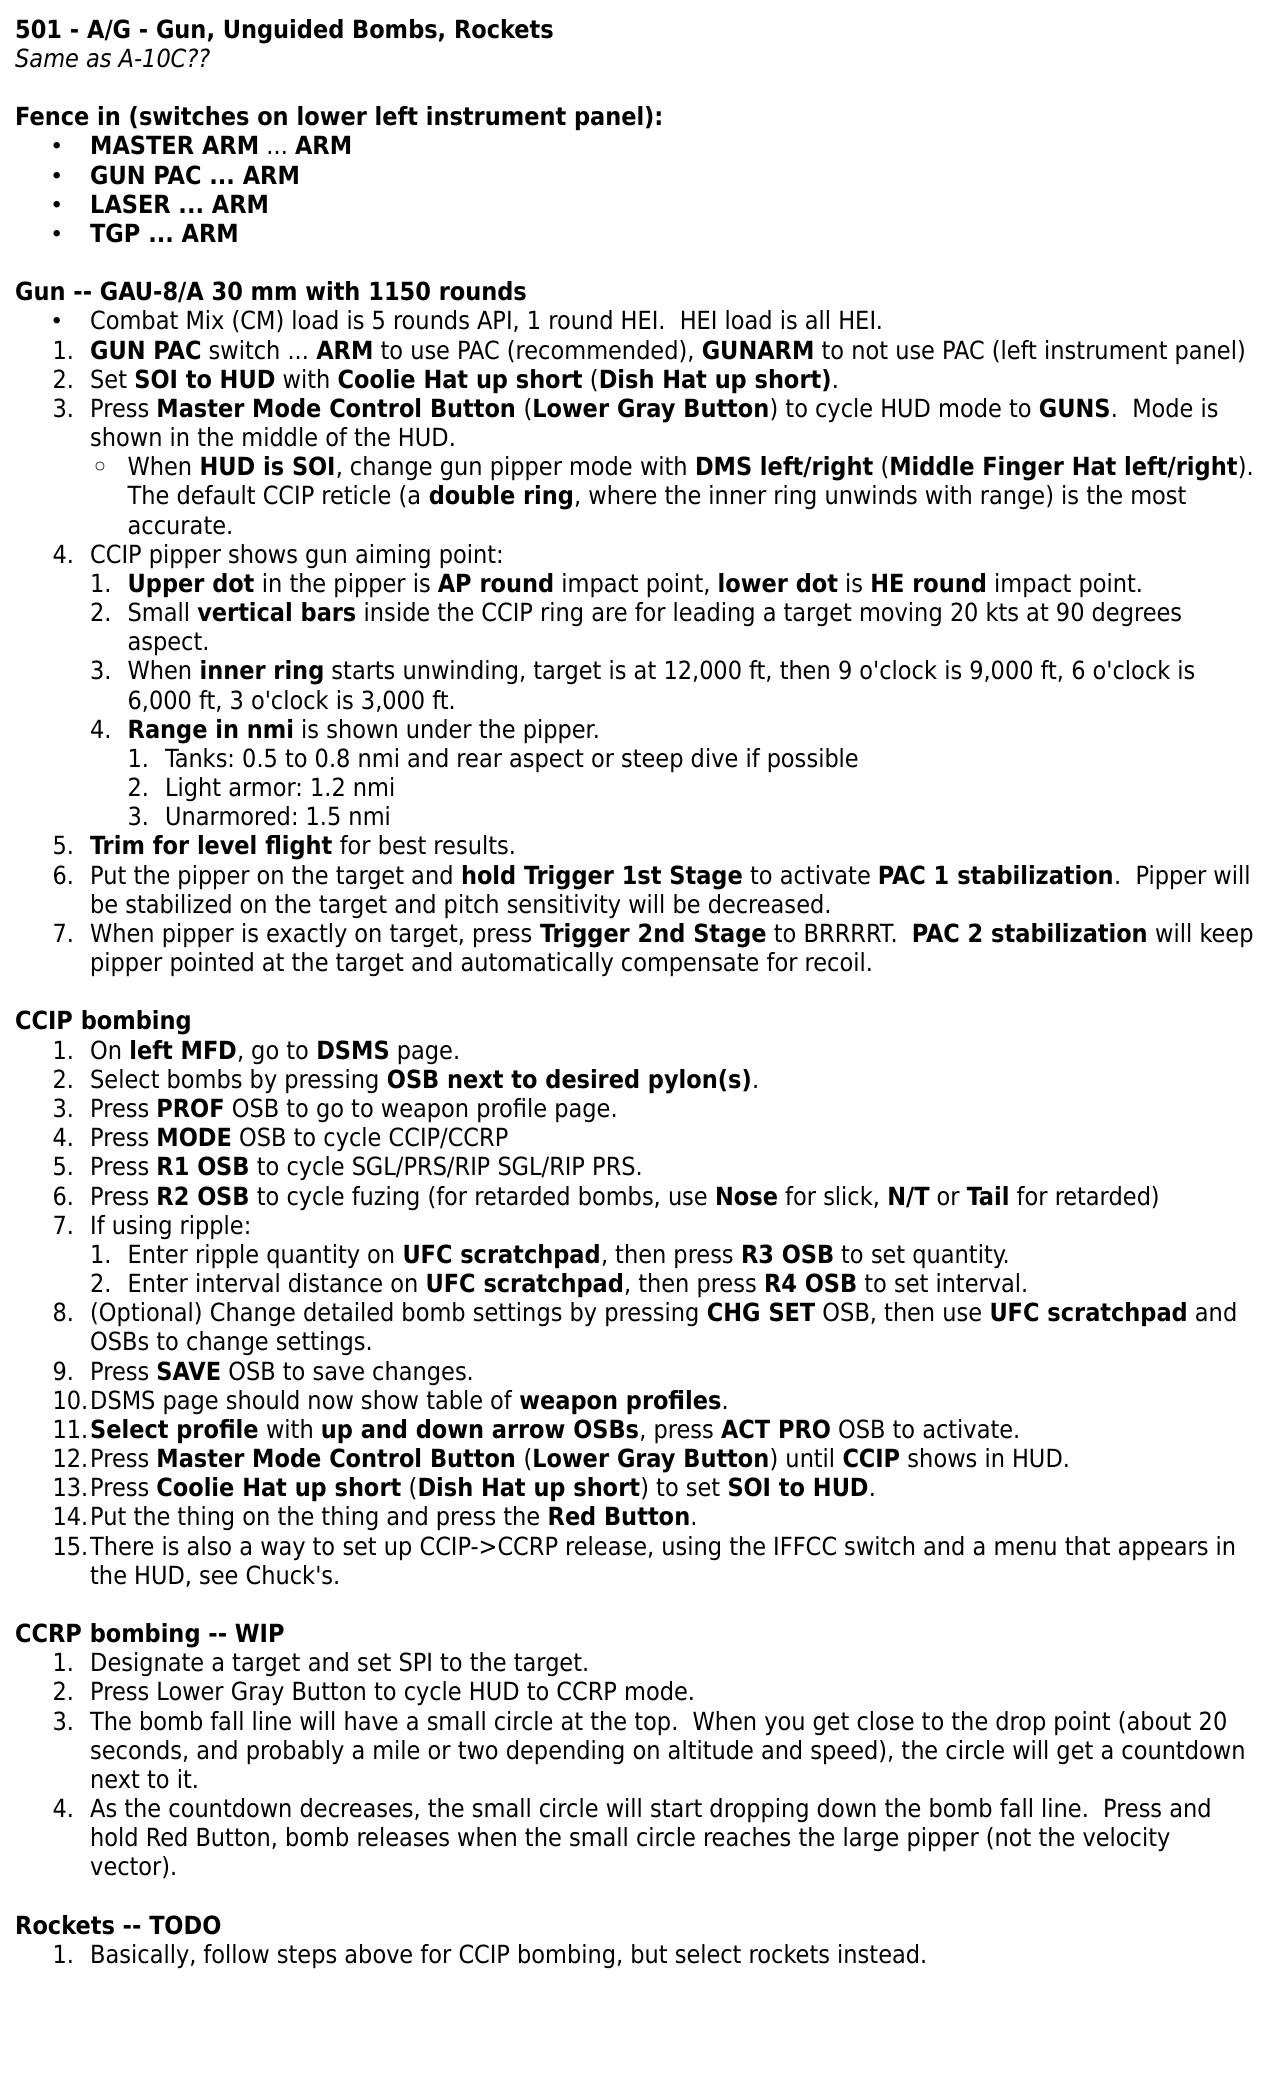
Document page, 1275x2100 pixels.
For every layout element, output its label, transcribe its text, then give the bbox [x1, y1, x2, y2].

list Press Master Mode Control Button (Lower Gray Button) until CCIP shows in HUD. [52, 1444, 1260, 1473]
list Press Master Mode Control Button (Lower Gray Button) to cycle HUD mode to GUNS. Mode is shown in the middle of the HUD. [52, 394, 1260, 452]
text Fence in (switches on lower left instrument panel): [15, 102, 1260, 132]
text CCRP bombing -- WIP [15, 1619, 1260, 1648]
list Tanks: 0.5 to 0.8 nmi and rear aspect or steep dive if possible [127, 744, 1260, 773]
list When HUD is SOI, change gun pipper mode with DMS left/right (Middle Finger Hat left/right). The default CCIP reticle (a double ring, where the inner ring unwinds with range) is the most accurate. [90, 452, 1260, 540]
list Set SOI to HUD with Coolie Hat up short (Dish Hat up short). [52, 365, 1260, 394]
list Press MODE OSB to cycle CCIP/CCRP [52, 1123, 1260, 1152]
list As the countdown decreases, the small circle will start dropping down the bomb fall line. Press and hold Red Button, bomb releases when the small circle reaches the large pipper (not the velocity vector). [52, 1794, 1260, 1882]
list DSMS page should now show table of weapon profiles. [52, 1386, 1260, 1415]
list Press Lower Gray Button to cycle HUD to CCRP mode. [52, 1677, 1260, 1707]
list Combat Mix (CM) load is 5 rounds API, 1 round HEI. HEI load is all HEI. [52, 307, 1260, 336]
list GUN PAC ... ARM [52, 161, 1260, 190]
list Select profile with up and down arrow OSBs, press ACT PRO OSB to activate. [52, 1415, 1260, 1444]
list Range in nmi is shown under the pipper. [90, 715, 1260, 744]
list Enter ripple quantity on UFC scratchpad, then press R3 OSB to set quantity. [90, 1240, 1260, 1269]
list MASTER ARM ... ARM [52, 132, 1260, 161]
list Press PROF OSB to go to weapon profile page. [52, 1094, 1260, 1123]
list Press Coolie Hat up short (Dish Hat up short) to set SOI to HUD. [52, 1473, 1260, 1502]
list Basically, follow steps above for CCIP bombing, but select rockets instead. [52, 1940, 1260, 1969]
text CCIP bombing [15, 1007, 1260, 1036]
list Unarmored: 1.5 nmi [127, 802, 1260, 832]
list Light armor: 1.2 nmi [127, 773, 1260, 802]
list GUN PAC switch ... ARM to use PAC (recommended), GUNARM to not use PAC (left instrument panel) [52, 336, 1260, 365]
list Put the pipper on the target and hold Trigger 1st Stage to activate PAC 1 stabilization. Pipper will be stabilized on the target and pitch sensitivity will be decreased. [52, 861, 1260, 919]
list On left MFD, go to DSMS page. [52, 1036, 1260, 1065]
list Put the thing on the thing and press the Red Button. [52, 1502, 1260, 1532]
list Trim for level flight for best results. [52, 832, 1260, 861]
list The bomb fall line will have a small circle at the top. When you get close to the drop point (about 20 seconds, and probably a mile or two depending on altitude and speed), the circle will get a countdown next to it. [52, 1707, 1260, 1794]
list There is also a way to set up CCIP->CCRP release, using the IFFCC switch and a menu that appears in the HUD, see Chuck's. [52, 1532, 1260, 1590]
list Small vertical bars inside the CCIP ring are for leading a target moving 20 kts at 90 degrees aspect. [90, 598, 1260, 657]
list Upper dot in the pipper is AP round impact point, lower dot is HE round impact point. [90, 569, 1260, 598]
list Press SAVE OSB to save changes. [52, 1357, 1260, 1386]
list (Optional) Change detailed bomb settings by pressing CHG SET OSB, then use UFC scratchpad and OSBs to change settings. [52, 1298, 1260, 1357]
list Enter interval distance on UFC scratchpad, then press R4 OSB to set interval. [90, 1269, 1260, 1298]
text Gun -- GAU-8/A 30 mm with 1150 rounds [15, 277, 1260, 307]
text Same as A-10C?? [15, 44, 1260, 73]
list Press R2 OSB to cycle fuzing (for retarded bombs, use Nose for slick, N/T or Tail for retarded) [52, 1182, 1260, 1211]
list CCIP pipper shows gun aiming point: [52, 540, 1260, 569]
list LASER ... ARM [52, 190, 1260, 219]
list When inner ring starts unwinding, target is at 12,000 ft, then 9 o'clock is 9,000 ft, 6 o'clock is 6,000 ft, 3 o'clock is 3,000 ft. [90, 657, 1260, 715]
list If using ripple: [52, 1211, 1260, 1240]
text Rockets -- TODO [15, 1911, 1260, 1940]
list Press R1 OSB to cycle SGL/PRS/RIP SGL/RIP PRS. [52, 1152, 1260, 1182]
list TGP ... ARM [52, 219, 1260, 248]
list Designate a target and set SPI to the target. [52, 1648, 1260, 1677]
list When pipper is exactly on target, press Trigger 2nd Stage to BRRRRT. PAC 2 stabilization will keep pipper pointed at the target and automatically compensate for recoil. [52, 919, 1260, 977]
list Select bombs by pressing OSB next to desired pylon(s). [52, 1065, 1260, 1094]
text 501 - A/G - Gun, Unguided Bombs, Rockets [15, 15, 1260, 44]
